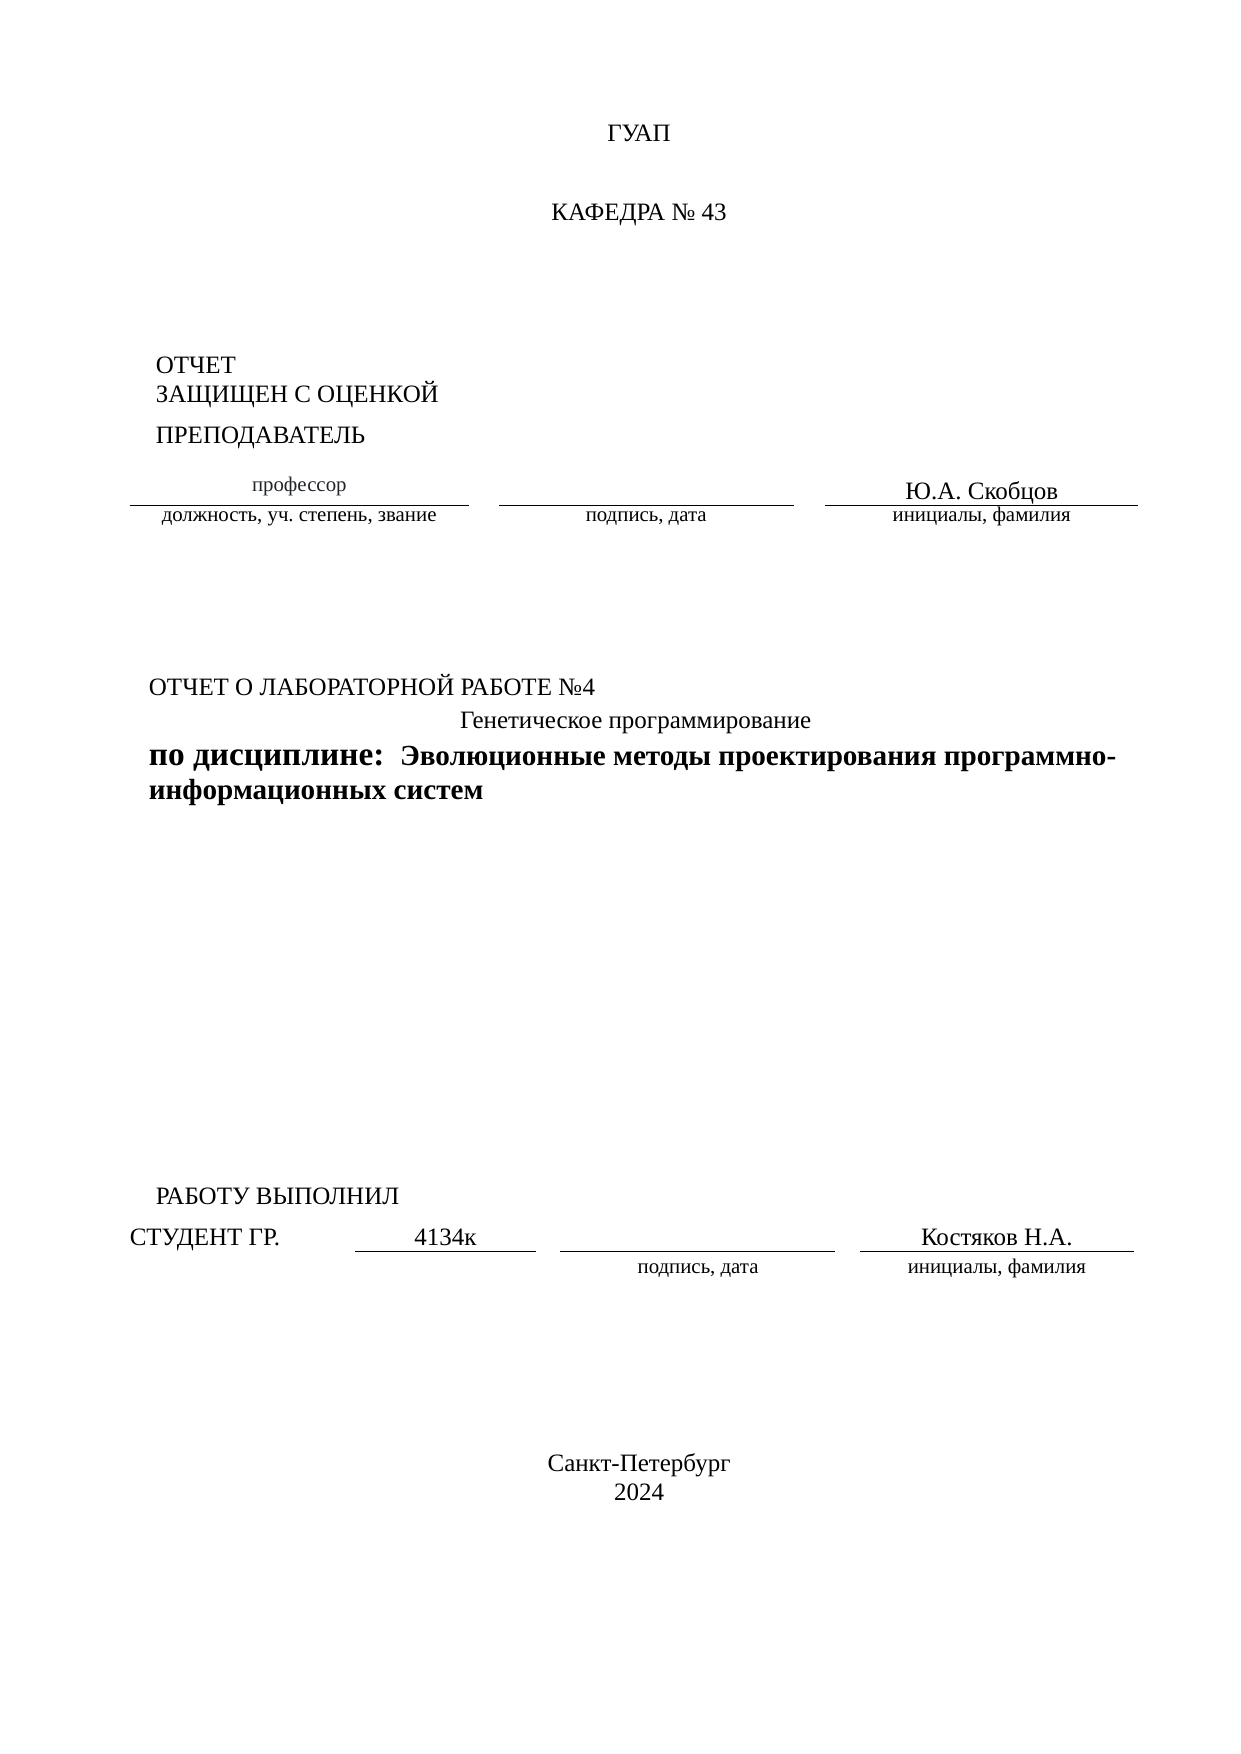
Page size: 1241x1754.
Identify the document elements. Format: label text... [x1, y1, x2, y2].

table_header Ю.А. Скобцов [825, 464, 1138, 505]
table_header [835, 1210, 860, 1251]
table_header [536, 1210, 560, 1251]
table_header ОТЧЕТ О ЛАБОРАТОРНОЙ РАБОТЕ №4 Генетическое программирование [138, 573, 1133, 734]
table_cell подпись, дата [499, 506, 793, 525]
text ГУАП [156, 118, 1122, 147]
table_header СТУДЕНТ ГР. [130, 1210, 355, 1251]
table_cell инициалы, фамилия [825, 506, 1138, 525]
table_cell [130, 1251, 355, 1281]
text КАФЕДРА № 43 [156, 197, 1122, 226]
table_header [499, 464, 793, 505]
table_cell подпись, дата [560, 1252, 835, 1281]
table_header [469, 464, 499, 505]
table_cell [138, 919, 1133, 977]
table_cell [138, 977, 1133, 1006]
table_cell [794, 505, 825, 525]
table_cell должность, уч. степень, звание [130, 506, 468, 525]
table_cell [469, 505, 499, 525]
table_cell [355, 1252, 536, 1281]
table_header [560, 1210, 835, 1251]
table_cell инициалы, фамилия [860, 1252, 1133, 1281]
text 2024 [118, 1477, 1122, 1535]
table_header Костяков Н.А. [860, 1210, 1133, 1251]
table_cell по дисциплине: Эволюционные методы проектирования программно-информационных систем [138, 734, 1133, 919]
text ПРЕПОДАВАТЕЛЬ [156, 421, 1122, 449]
table_cell [835, 1251, 860, 1281]
table_header 4134к [355, 1210, 536, 1251]
table_header профессор [130, 464, 468, 505]
text РАБОТУ ВЫПОЛНИЛ [156, 1181, 1122, 1210]
table_cell [536, 1251, 560, 1281]
text ОТЧЕТ ЗАЩИЩЕН С ОЦЕНКОЙ [156, 351, 1122, 408]
text Санкт-Петербург [156, 1448, 1122, 1477]
table_header [794, 464, 825, 505]
